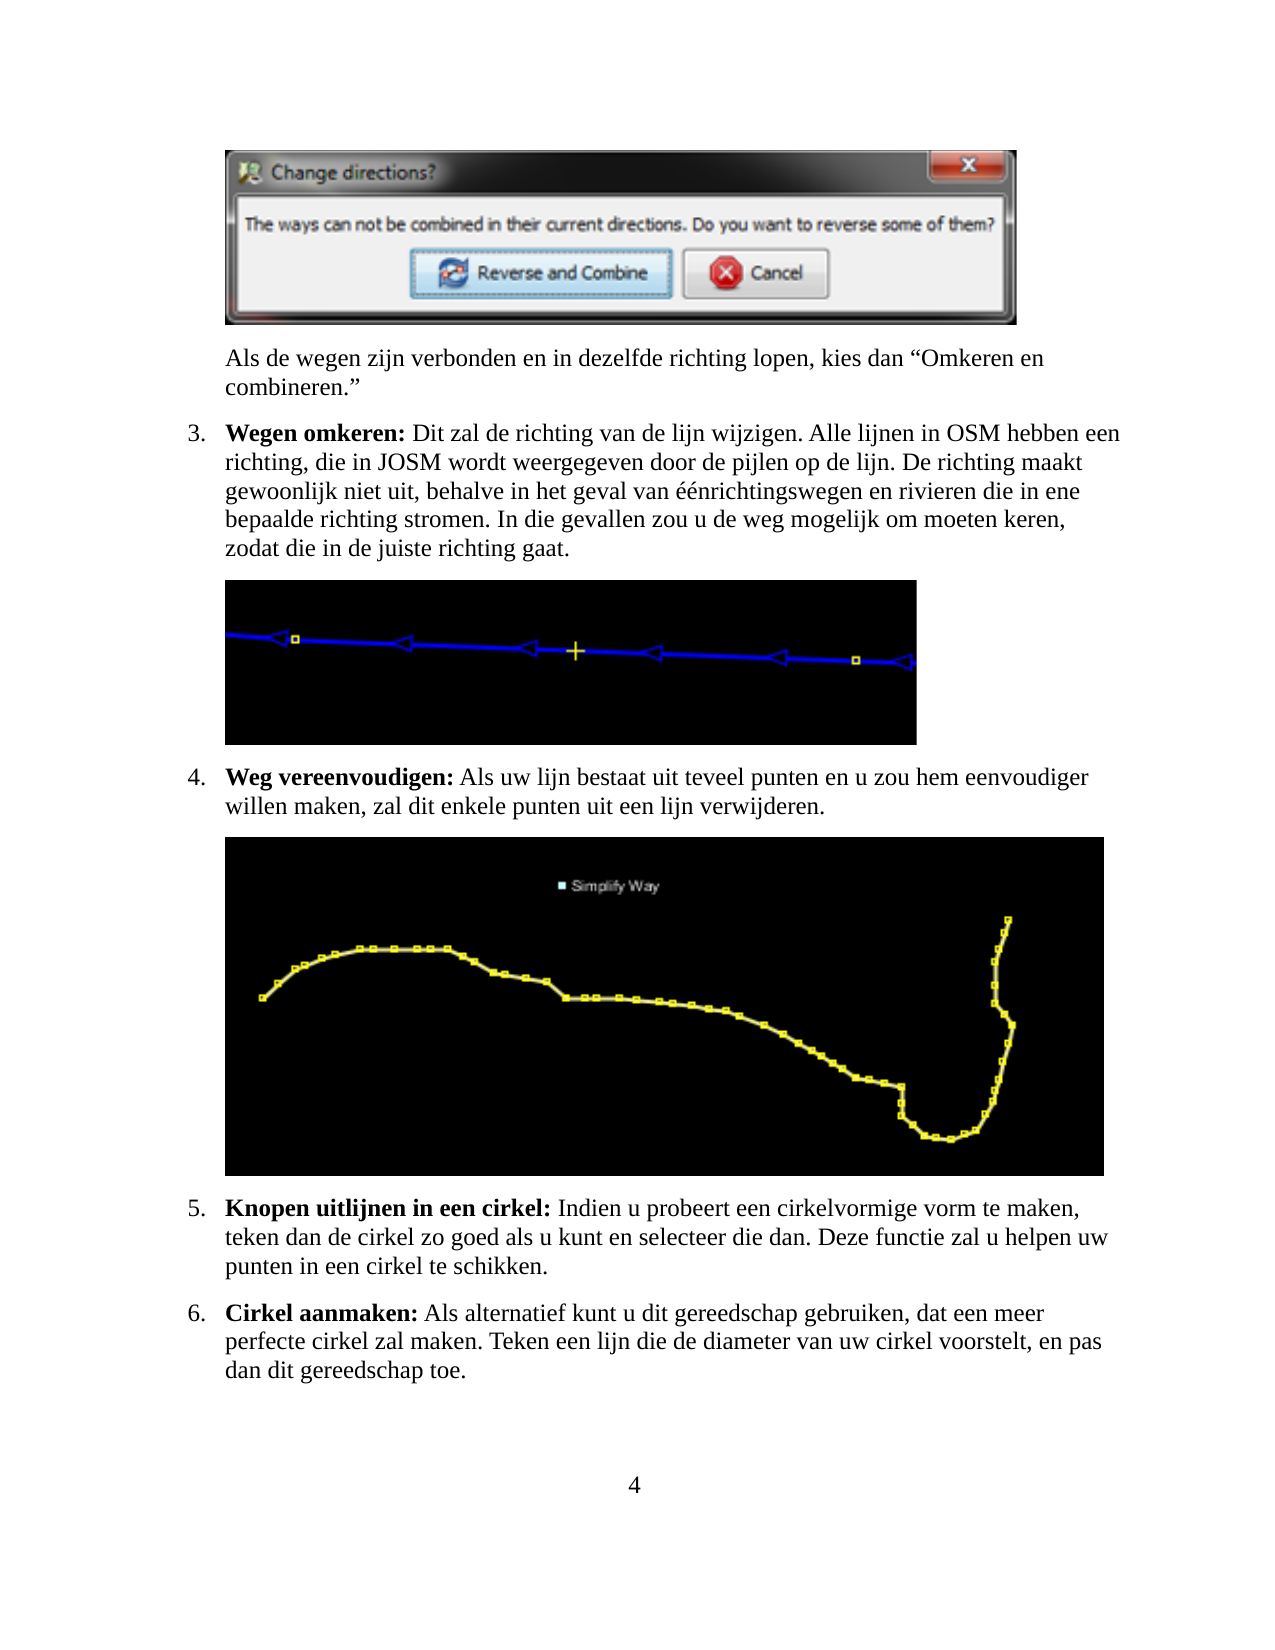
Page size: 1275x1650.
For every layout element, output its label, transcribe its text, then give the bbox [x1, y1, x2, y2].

list Weg vereenvoudigen: Als uw lijn bestaat uit teveel punten en u zou hem eenvoudiger willen maken, zal dit enkele punten uit een lijn verwijderen. [187, 762, 1125, 820]
picture [225, 580, 917, 745]
list Als de wegen zijn verbonden en in dezelfde richting lopen, kies dan “Omkeren en combineren.” [187, 343, 1125, 400]
list Wegen omkeren: Dit zal de richting van de lijn wijzigen. Alle lijnen in OSM hebben een richting, die in JOSM wordt weergegeven door de pijlen op de lijn. De richting maakt gewoonlijk niet uit, behalve in het geval van éénrichtingswegen en rivieren die in ene bepaalde richting stromen. In die gevallen zou u de weg mogelijk om moeten keren, zodat die in de juiste richting gaat. [187, 418, 1125, 562]
picture [225, 837, 1104, 1176]
list Cirkel aanmaken: Als alternatief kunt u dit gereedschap gebruiken, dat een meer perfecte cirkel zal maken. Teken een lijn die de diameter van uw cirkel voorstelt, en pas dan dit gereedschap toe. [187, 1298, 1125, 1384]
list Knopen uitlijnen in een cirkel: Indien u probeert een cirkelvormige vorm te maken, teken dan de cirkel zo goed als u kunt en selecteer die dan. Deze functie zal u helpen uw punten in een cirkel te schikken. [187, 1193, 1125, 1280]
picture [225, 150, 1017, 325]
